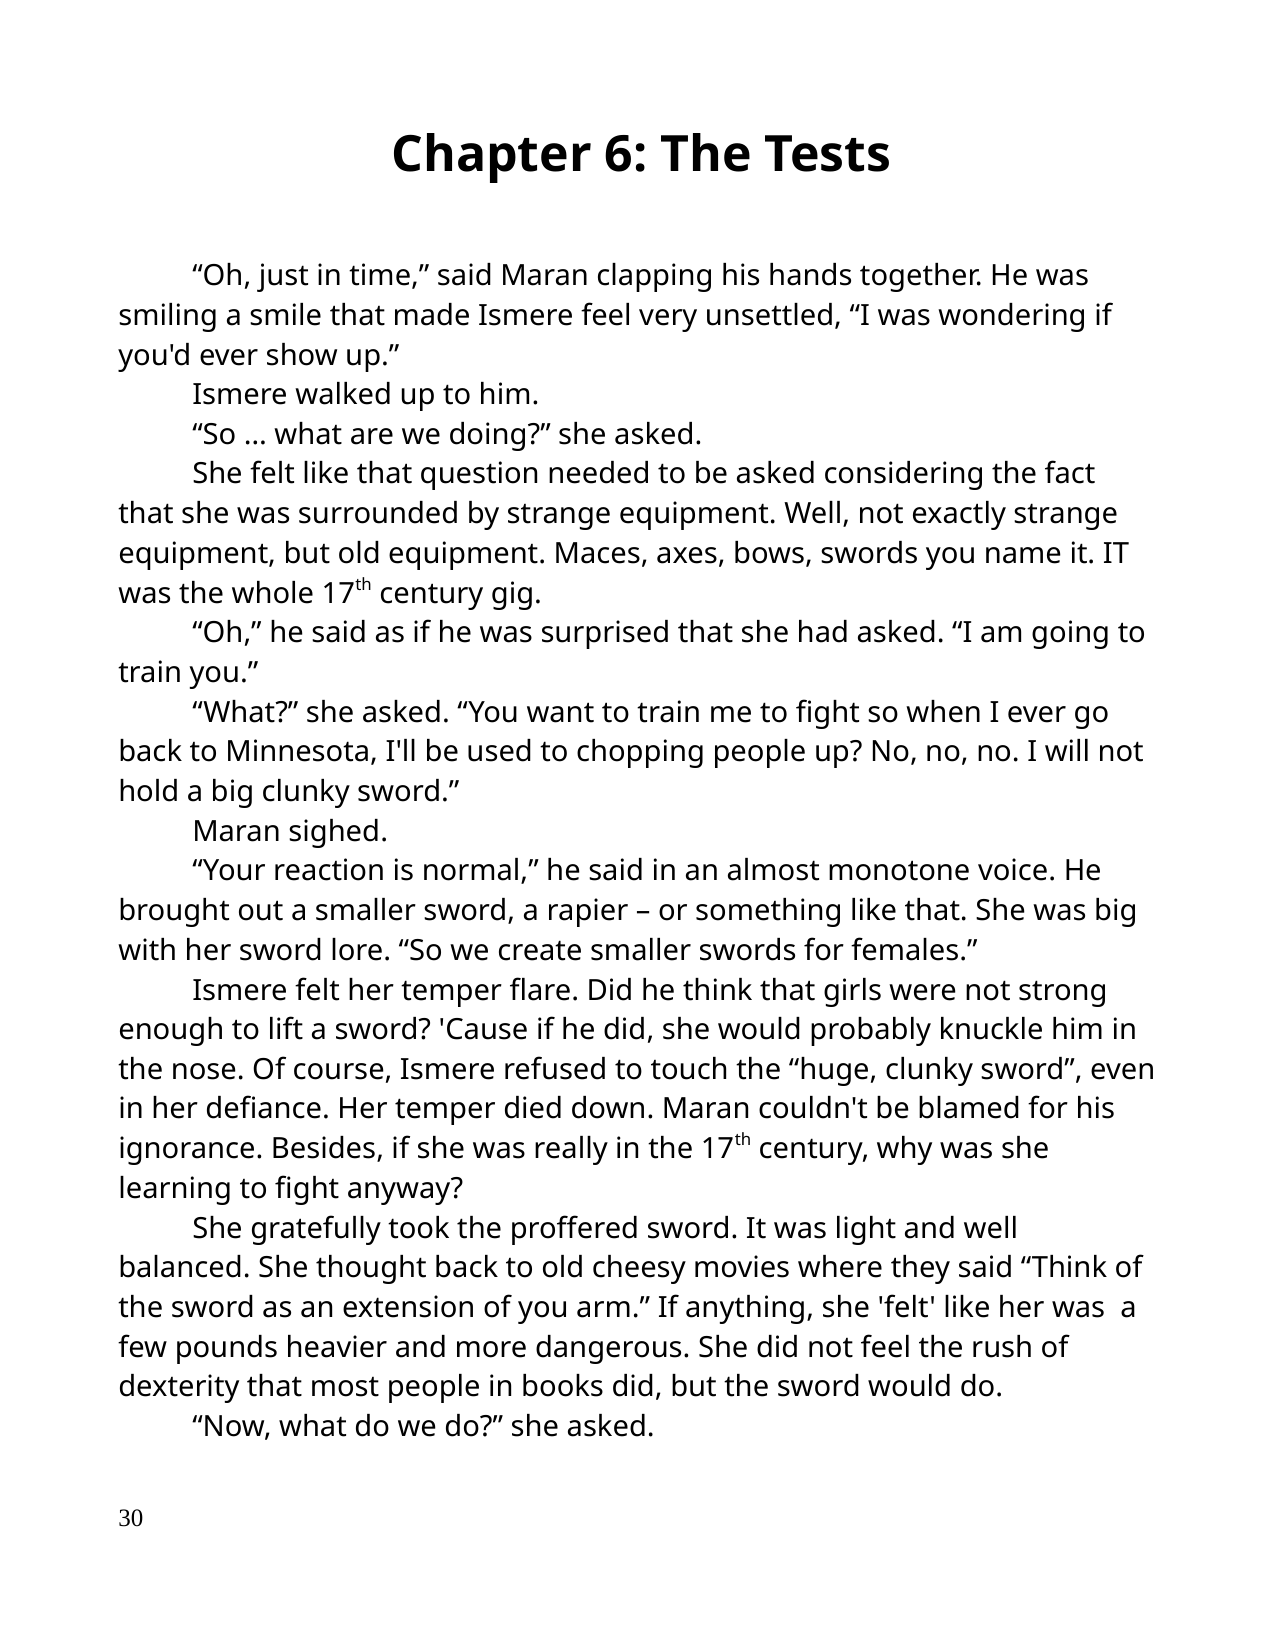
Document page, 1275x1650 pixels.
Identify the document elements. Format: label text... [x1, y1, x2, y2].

text She gratefully took the proffered sword. It was light and well balanced. She thought back to old cheesy movies where they said “Think of the sword as an extension of you arm.” If anything, she 'felt' like her was a few pounds heavier and more dangerous. She did not feel the rush of dexterity that most people in books did, but the sword would do. [118, 1207, 1157, 1405]
text “What?” she asked. “You want to train me to fight so when I ever go back to Minnesota, I'll be used to chopping people up? No, no, no. I will not hold a big clunky sword.” [118, 691, 1157, 810]
text “So … what are we doing?” she asked. [118, 413, 1157, 453]
text Ismere walked up to him. [118, 373, 1157, 413]
text Ismere felt her temper flare. Did he think that girls were not strong enough to lift a sword? 'Cause if he did, she would probably knuckle him in the nose. Of course, Ismere refused to touch the “huge, clunky sword”, even in her defiance. Her temper died down. Maran couldn't be blamed for his ignorance. Besides, if she was really in the 17th century, why was she learning to fight anyway? [118, 969, 1157, 1207]
text “Now, what do we do?” she asked. [118, 1405, 1157, 1445]
text Chapter 6: The Tests [118, 118, 1157, 186]
text “Your reaction is normal,” he said in an almost monotone voice. He brought out a smaller sword, a rapier – or something like that. She was big with her sword lore. “So we create smaller swords for females.” [118, 850, 1157, 969]
text She felt like that question needed to be asked considering the fact that she was surrounded by strange equipment. Well, not exactly strange equipment, but old equipment. Maces, axes, bows, swords you name it. IT was the whole 17th century gig. [118, 453, 1157, 612]
text Maran sighed. [118, 810, 1157, 850]
text “Oh, just in time,” said Maran clapping his hands together. He was smiling a smile that made Ismere feel very unsettled, “I was wondering if you'd ever show up.” [118, 254, 1157, 373]
text “Oh,” he said as if he was surprised that she had asked. “I am going to train you.” [118, 612, 1157, 691]
